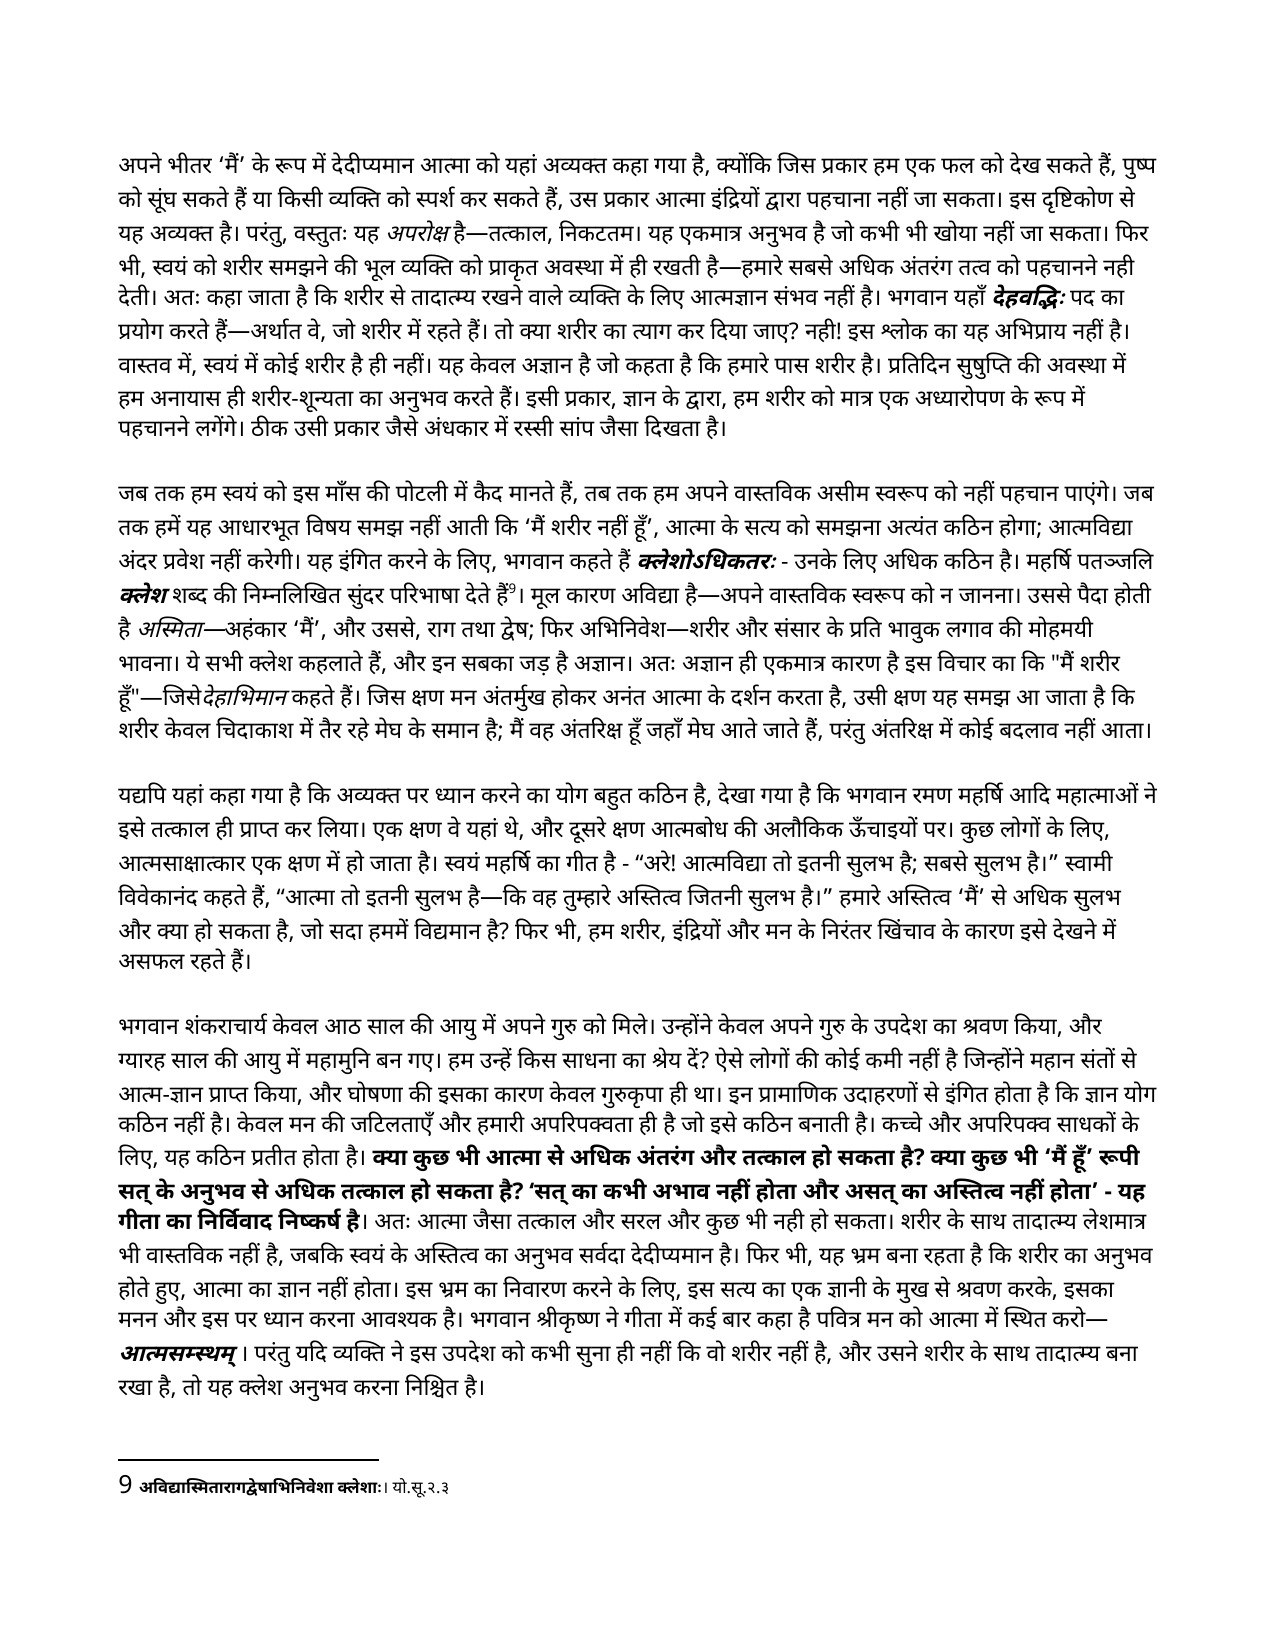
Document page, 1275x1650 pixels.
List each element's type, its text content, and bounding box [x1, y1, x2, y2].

text भगवान शंकराचार्य केवल आठ साल की आयु में अपने गुरु को मिले। उन्होंने केवल अपने गुरु के उपदेश का श्रवण किया, और ग्यारह साल की आयु में महामुनि बन गए। हम उन्हें किस साधना का श्रेय दें? ऐसे लोगों की कोई कमी नहीं है जिन्होंने महान संतों से आत्म-ज्ञान प्राप्त किया, और घोषणा की इसका कारण केवल गुरुकृपा ही था। इन प्रामाणिक उदाहरणों से इंगित होता है कि ज्ञान योग कठिन नहीं है। केवल मन की जटिलताएँ और हमारी अपरिपक्वता ही है जो इसे कठिन बनाती है। कच्चे और अपरिपक्व साधकों के लिए, यह कठिन प्रतीत होता है। क्या कुछ भी आत्मा से अधिक अंतरंग और तत्काल हो सकता है? क्या कुछ भी ‘मैं हूँ’ रूपी सत् के अनुभव से अधिक तत्काल हो सकता है? ‘सत् का कभी अभाव नहीं होता और असत् का अस्तित्व नहीं होता’ - यह गीता का निर्विवाद निष्कर्ष है। अतः आत्मा जैसा तत्काल और सरल और कुछ भी नही हो सकता। शरीर के साथ तादात्म्य लेशमात्र भी वास्तविक नहीं है, जबकि स्वयं के अस्तित्व का अनुभव सर्वदा देदीप्यमान है। फिर भी, यह भ्रम बना रहता है कि शरीर का अनुभव होते हुए, आत्मा का ज्ञान नहीं होता। इस भ्रम का निवारण करने के लिए, इस सत्य का एक ज्ञानी के मुख से श्रवण करके, इसका मनन और इस पर ध्यान करना आवश्यक है। भगवान श्रीकृष्ण ने गीता में कई बार कहा है पवित्र मन को आत्मा में स्थित करो—आत्मसम्स्थम् । परंतु यदि व्यक्ति ने इस उपदेश को कभी सुना ही नहीं कि वो शरीर नहीं है, और उसने शरीर के साथ तादात्म्य बना रखा है, तो यह क्लेश अनुभव करना निश्चित है। [118, 1010, 1157, 1404]
text अपने भीतर ‘मैं’ के रूप में देदीप्यमान आत्मा को यहां अव्यक्त कहा गया है, क्योंकि जिस प्रकार हम एक फल को देख सकते हैं, पुष्प को सूंघ सकते हैं या किसी व्यक्ति को स्पर्श कर सकते हैं, उस प्रकार आत्मा इंद्रियों द्वारा पहचाना नहीं जा सकता। इस दृष्टिकोण से यह अव्यक्त है। परंतु, वस्तुतः यह अपरोक्ष है—तत्काल, निकटतम। यह एकमात्र अनुभव है जो कभी भी खोया नहीं जा सकता। फिर भी, स्वयं को शरीर समझने की भूल व्यक्ति को प्राकृत अवस्था में ही रखती है—हमारे सबसे अधिक अंतरंग तत्व को पहचानने नही देती। अतः कहा जाता है कि शरीर से तादात्म्य रखने वाले व्यक्ति के लिए आत्मज्ञान संभव नहीं है। भगवान यहाँ देहवद्भिः पद का प्रयोग करते हैं—अर्थात वे, जो शरीर में रहते हैं। तो क्या शरीर का त्याग कर दिया जाए? नही! इस श्लोक का यह अभिप्राय नहीं है। वास्तव में, स्वयं में कोई शरीर है ही नहीं। यह केवल अज्ञान है जो कहता है कि हमारे पास शरीर है। प्रतिदिन सुषुप्ति की अवस्था में हम अनायास ही शरीर-शून्यता का अनुभव करते हैं। इसी प्रकार, ज्ञान के द्वारा, हम शरीर को मात्र एक अध्यारोपण के रूप में पहचानने लगेंगे। ठीक उसी प्रकार जैसे अंधकार में रस्सी सांप जैसा दिखता है। [118, 149, 1157, 446]
text जब तक हम स्वयं को इस माँस की पोटली में कैद मानते हैं, तब तक हम अपने वास्तविक असीम स्वरूप को नहीं पहचान पाएंगे। जब तक हमें यह आधारभूत विषय समझ नहीं आती कि ‘मैं शरीर नहीं हूँ’, आत्मा के सत्य को समझना अत्यंत कठिन होगा; आत्मविद्या अंदर प्रवेश नहीं करेगी। यह इंगित करने के लिए, भगवान कहते हैं क्लेशोऽधिकतरः - उनके लिए अधिक कठिन है। महर्षि पतञ्जलि क्लेश शब्द की निम्नलिखित सुंदर परिभाषा देते हैं। मूल कारण अविद्या है—अपने वास्तविक स्वरूप को न जानना। उससे पैदा होती है अस्मिता—अहंकार ‘मैं’, और उससे, राग तथा द्वेष; फिर अभिनिवेश—शरीर और संसार के प्रति भावुक लगाव की मोहमयी भावना। ये सभी क्लेश कहलाते हैं, और इन सबका जड़ है अज्ञान। अतः अज्ञान ही एकमात्र कारण है इस विचार का कि "मैं शरीर हूँ"—जिसेदेहाभिमान कहते हैं। जिस क्षण मन अंतर्मुख होकर अनंत आत्मा के दर्शन करता है, उसी क्षण यह समझ आ जाता है कि शरीर केवल चिदाकाश में तैर रहे मेघ के समान है; मैं वह अंतरिक्ष हूँ जहाँ मेघ आते जाते हैं, परंतु अंतरिक्ष में कोई बदलाव नहीं आता। [118, 477, 1157, 748]
text अविद्यास्मितारागद्वेषाभिनिवेशा क्लेशाः। यो.सू.२.३ [118, 1466, 1157, 1503]
text यद्यपि यहां कहा गया है कि अव्यक्त पर ध्यान करने का योग बहुत कठिन है, देखा गया है कि भगवान रमण महर्षि आदि महात्माओं ने इसे तत्काल ही प्राप्त कर लिया। एक क्षण वे यहां थे, और दूसरे क्षण आत्मबोध की अलौकिक ऊँचाइयों पर। कुछ लोगों के लिए, आत्मसाक्षात्कार एक क्षण में हो जाता है। स्वयं महर्षि का गीत है - “अरे! आत्मविद्या तो इतनी सुलभ है; सबसे सुलभ है।” स्वामी विवेकानंद कहते हैं, “आत्मा तो इतनी सुलभ है—कि वह तुम्हारे अस्तित्व जितनी सुलभ है।” हमारे अस्तित्व ‘मैं’ से अधिक सुलभ और क्या हो सकता है, जो सदा हममें विद्यमान है? फिर भी, हम शरीर, इंद्रियों और मन के निरंतर खिंचाव के कारण इसे देखने में असफल रहते हैं। [118, 779, 1157, 979]
